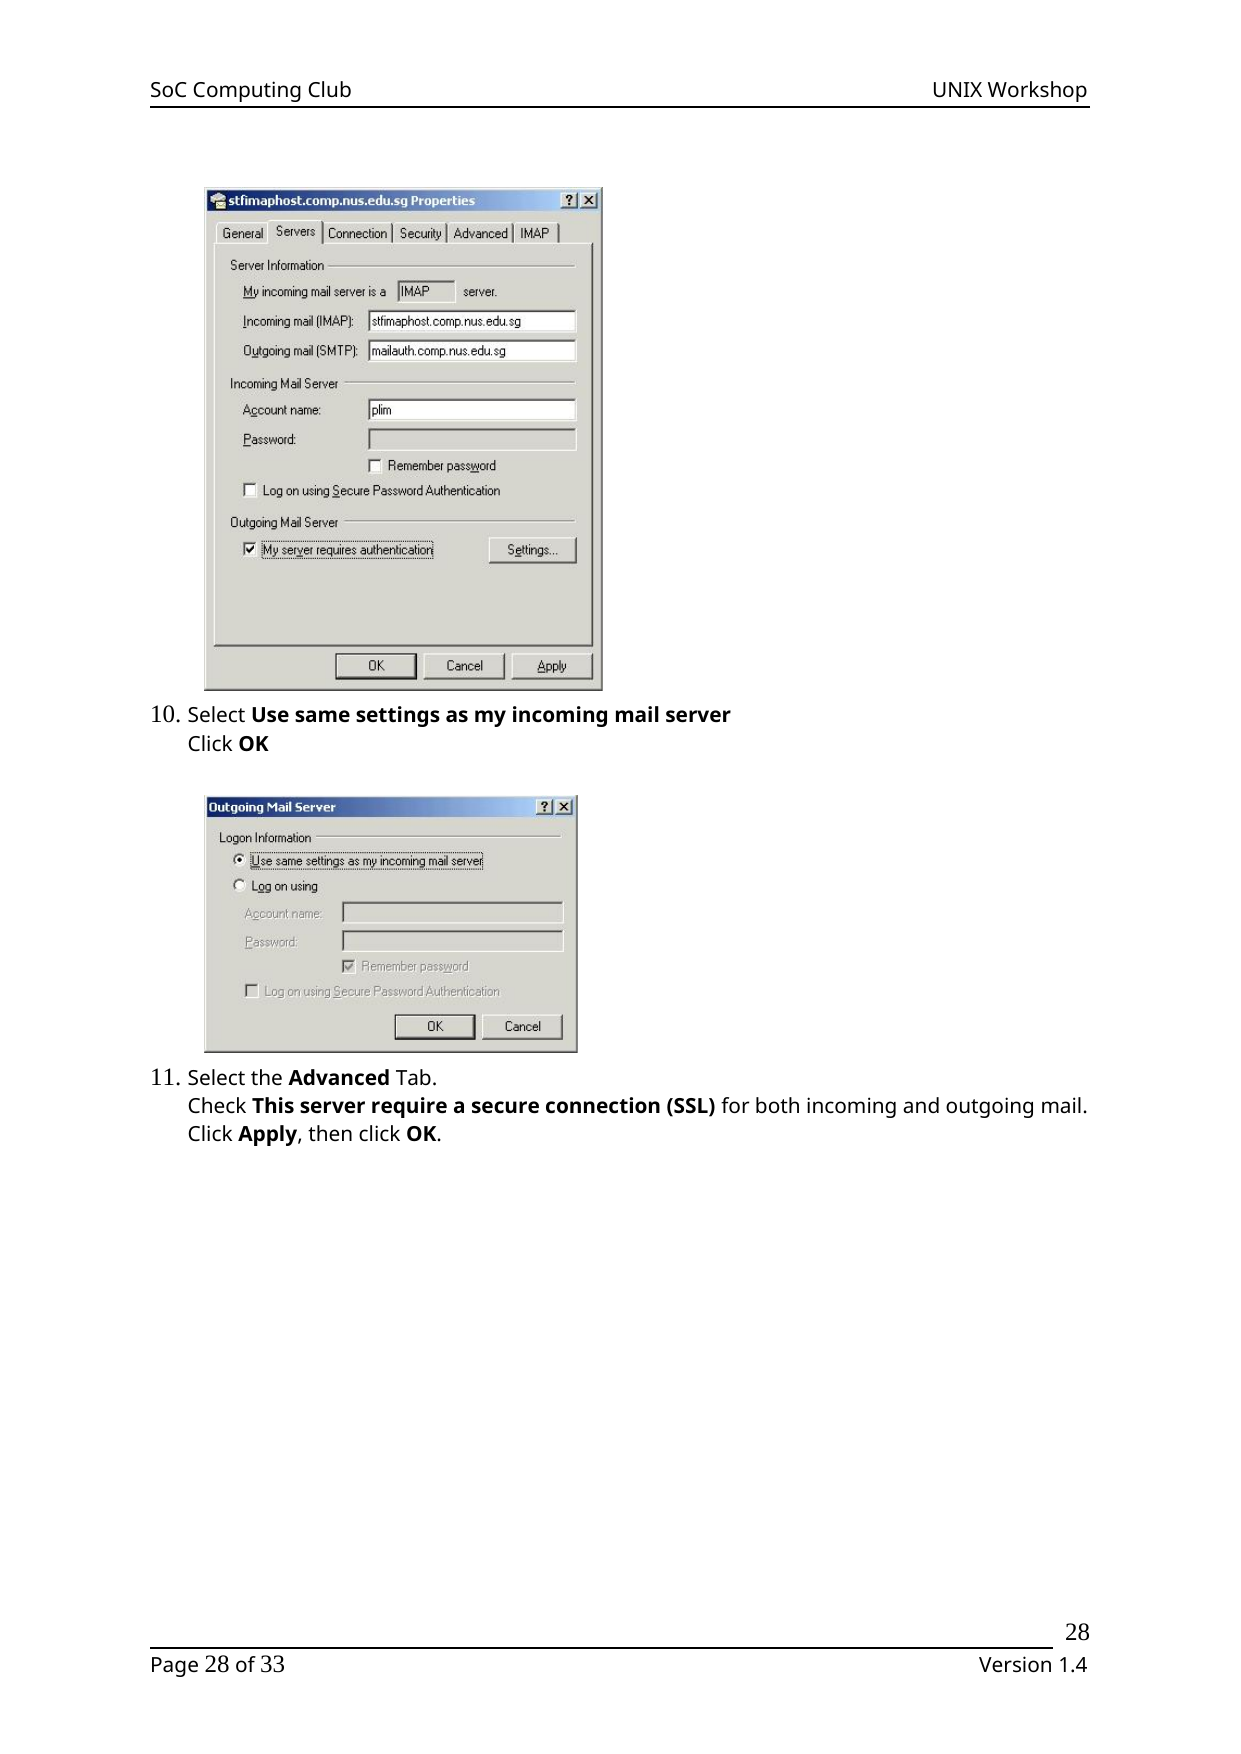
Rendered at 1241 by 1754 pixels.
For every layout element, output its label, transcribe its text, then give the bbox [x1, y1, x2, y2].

list Select the Advanced Tab. Check This server require a secure connection (SSL) for both incoming and outgoing mail. Click Apply, then click OK. [150, 1062, 1090, 1148]
picture [204, 795, 578, 1053]
list Select Use same settings as my incoming mail server Click OK [150, 699, 1090, 1062]
list [150, 150, 1090, 699]
picture [204, 187, 603, 691]
